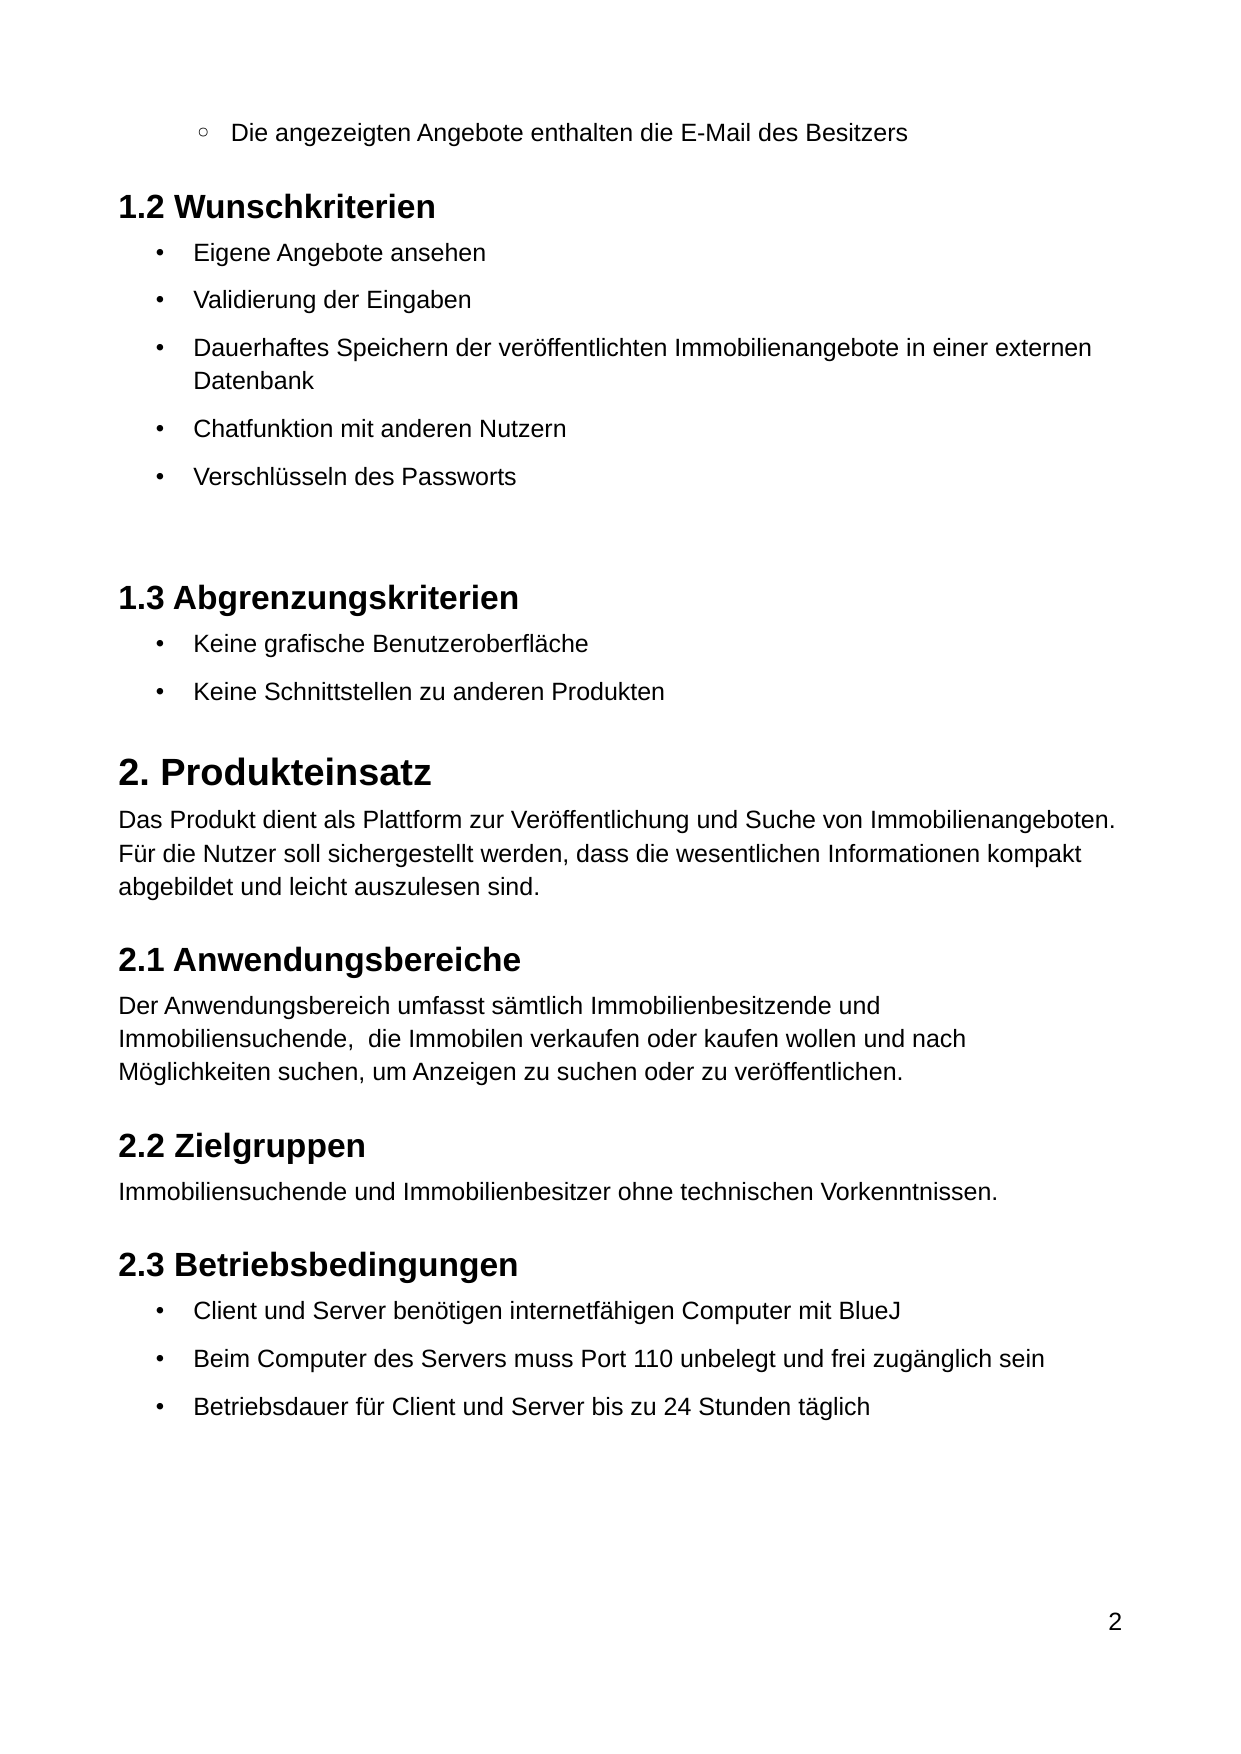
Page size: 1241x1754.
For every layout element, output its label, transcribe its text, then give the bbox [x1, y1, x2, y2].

text Der Anwendungsbereich umfasst sämtlich Immobilienbesitzende und Immobiliensuchende, die Immobilen verkaufen oder kaufen wollen und nach Möglichkeiten suchen, um Anzeigen zu suchen oder zu veröffentlichen. [118, 991, 1122, 1086]
list Keine grafische Benutzeroberfläche [156, 629, 1122, 658]
subtitle 2. Produkteinsatz [118, 749, 1122, 793]
list Die angezeigten Angebote enthalten die E-Mail des Besitzers [193, 118, 1122, 147]
list Eigene Angebote ansehen [156, 238, 1122, 267]
list Dauerhaftes Speichern der veröffentlichten Immobilienangebote in einer externen Datenbank [156, 333, 1122, 395]
list Verschlüsseln des Passworts [156, 462, 1122, 491]
list Validierung der Eingaben [156, 286, 1122, 314]
subtitle 2.3 Betriebsbedingungen [118, 1245, 1122, 1284]
subtitle 1.3 Abgrenzungskriterien [118, 578, 1122, 616]
list Keine Schnittstellen zu anderen Produkten [156, 677, 1122, 706]
list Beim Computer des Servers muss Port 110 unbelegt und frei zugänglich sein [156, 1344, 1122, 1373]
subtitle 2.1 Anwendungsbereiche [118, 940, 1122, 979]
list Chatfunktion mit anderen Nutzern [156, 414, 1122, 443]
list Betriebsdauer für Client und Server bis zu 24 Stunden täglich [156, 1392, 1122, 1421]
text Immobiliensuchende und Immobilienbesitzer ohne technischen Vorkenntnissen. [118, 1177, 1122, 1206]
text Das Produkt dient als Plattform zur Veröffentlichung und Suche von Immobilienangeboten. Für die Nutzer soll sichergestellt werden, dass die wesentlichen Informationen kompakt abgebildet und leicht auszulesen sind. [118, 806, 1122, 900]
subtitle 2.2 Zielgruppen [118, 1126, 1122, 1164]
list Client und Server benötigen internetfähigen Computer mit BlueJ [156, 1296, 1122, 1325]
subtitle 1.2 Wunschkriterien [118, 187, 1122, 225]
